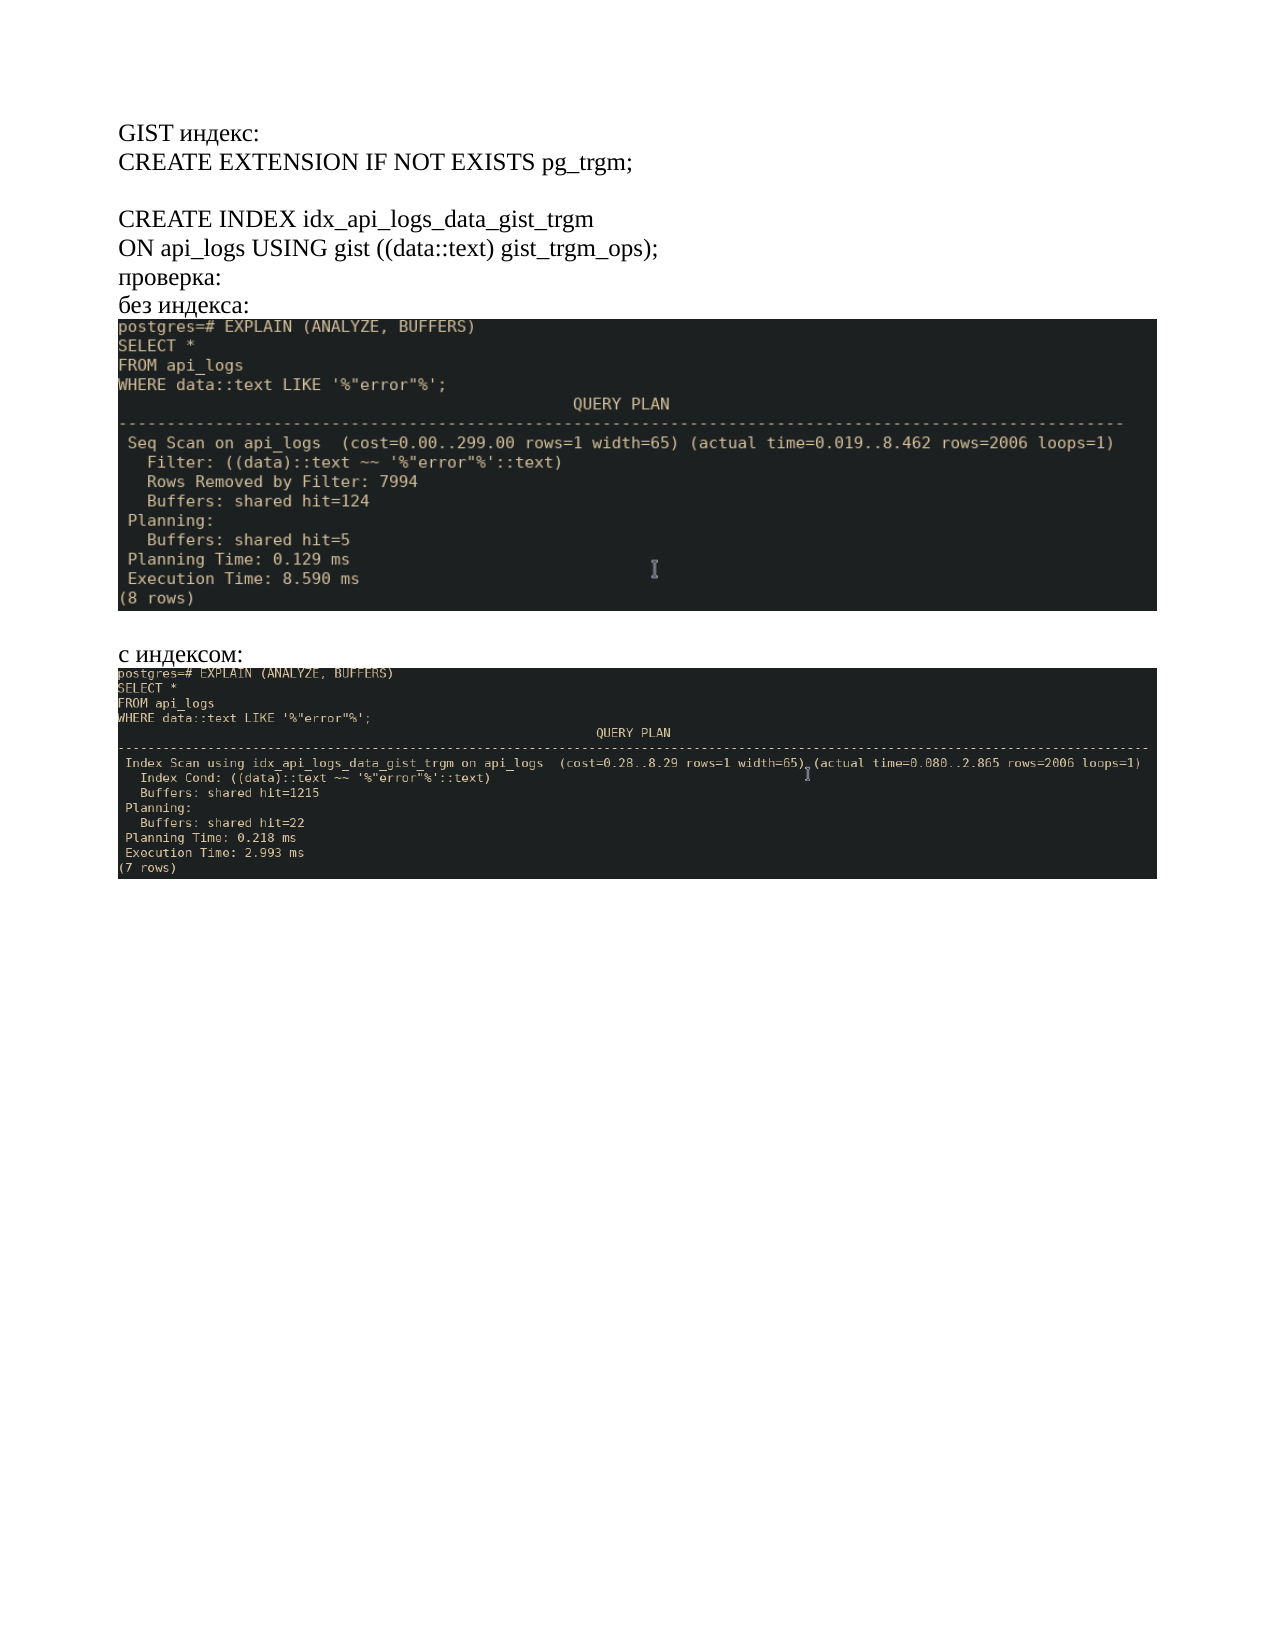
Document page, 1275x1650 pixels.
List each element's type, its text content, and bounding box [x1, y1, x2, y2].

text ON api_logs USING gist ((data::text) gist_trgm_ops); проверка: без индекса: [118, 233, 1157, 319]
picture [118, 668, 1157, 879]
text с индексом: [118, 611, 1157, 668]
picture [118, 319, 1157, 611]
text GIST индекс: CREATE EXTENSION IF NOT EXISTS pg_trgm; [118, 118, 1157, 176]
text CREATE INDEX idx_api_logs_data_gist_trgm [118, 204, 1157, 233]
